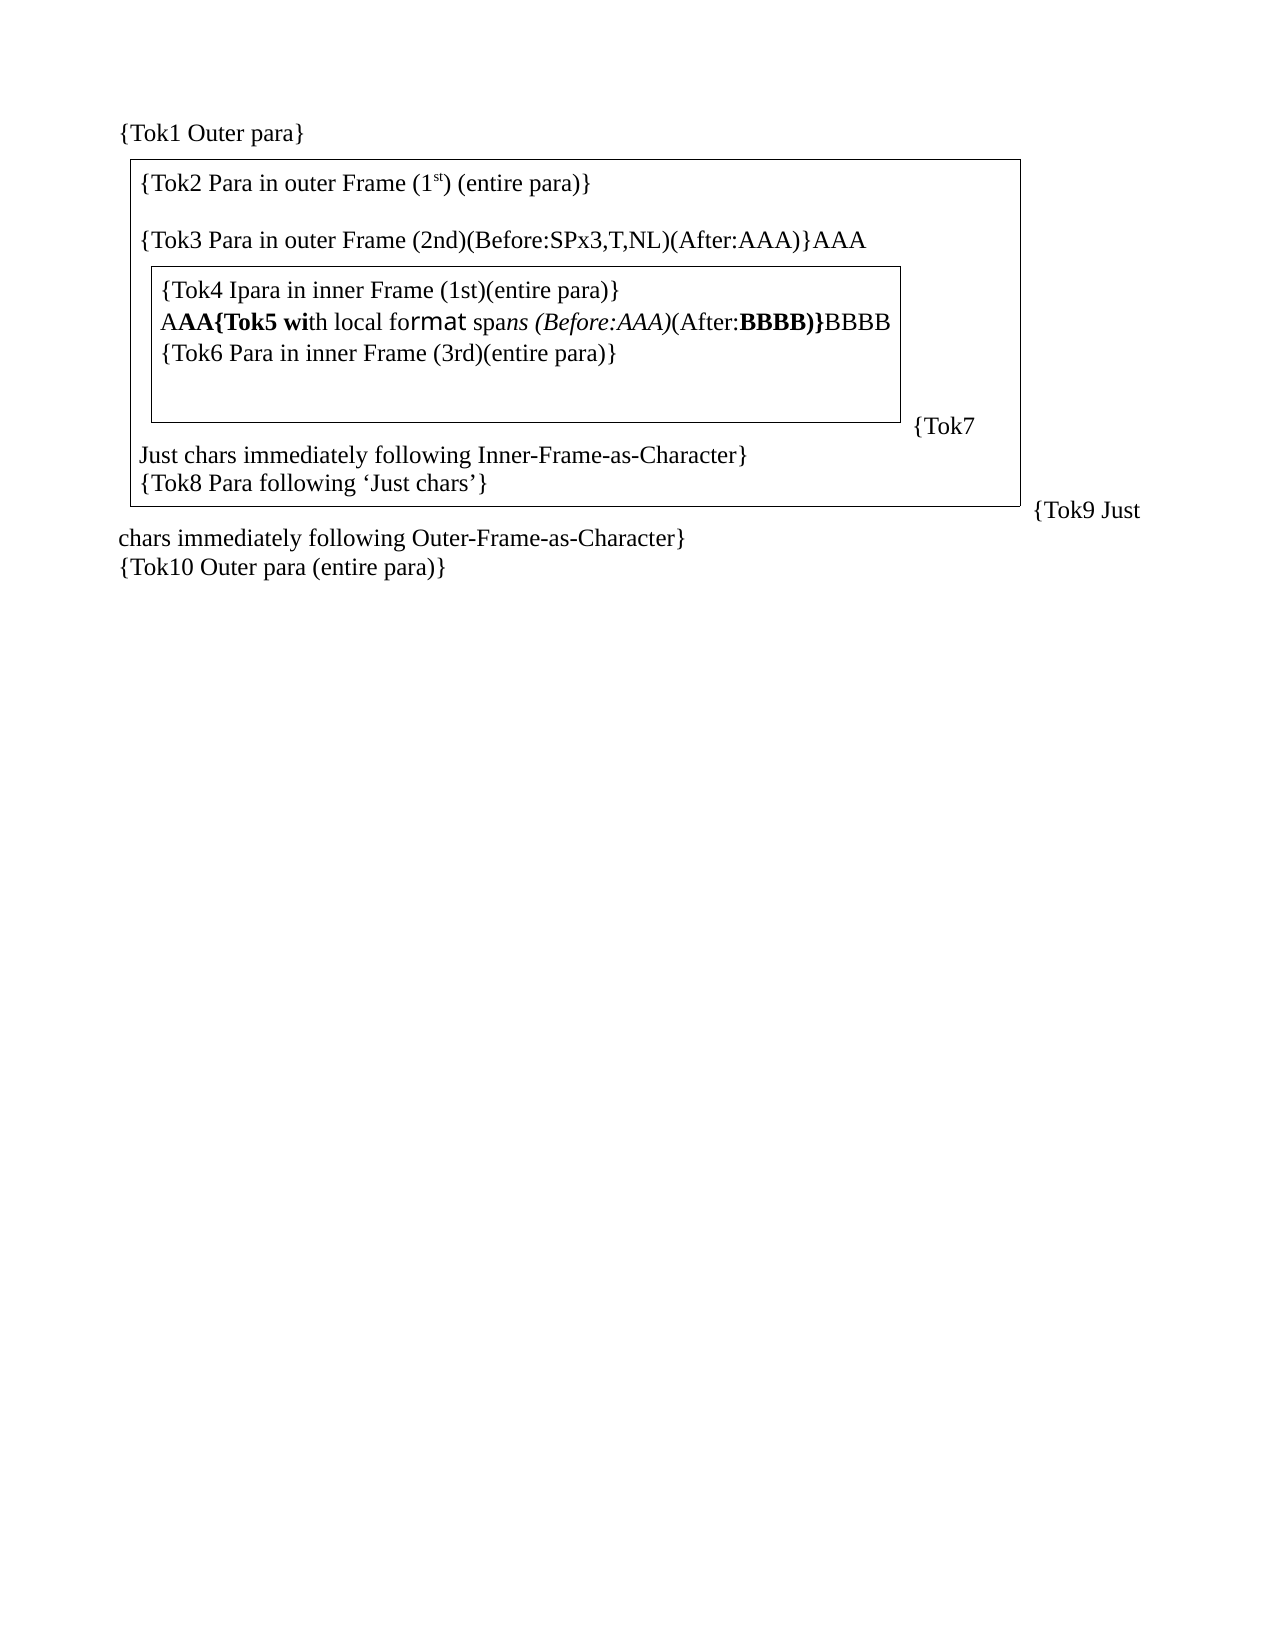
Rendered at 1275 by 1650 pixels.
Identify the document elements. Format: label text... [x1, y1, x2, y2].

text {Tok6 Para in inner Frame (3rd)(entire para)} [160, 338, 891, 366]
text {Tok4 Ipara in inner Frame (1st)(entire para)} [160, 275, 891, 303]
text {Tok3 Para in outer Frame (2nd)(Before:SPx3,T,NL)(After:AAA)}AAA{Tok7 Just chars immediately following Inner-Frame-as-Character} [139, 196, 1011, 468]
text {Tok1 Outer para}{Tok9 Just chars immediately following Outer-Frame-as-Character} [118, 118, 1157, 552]
text {Tok2 Para in outer Frame (1st) (entire para)} [139, 168, 1011, 196]
text AAA{Tok5 with local format spans (Before:AAA)(After:BBBB)}BBBB [160, 303, 891, 338]
text {Tok8 Para following ‘Just chars’} [139, 468, 1011, 497]
text {Tok10 Outer para (entire para)} [118, 552, 1157, 581]
